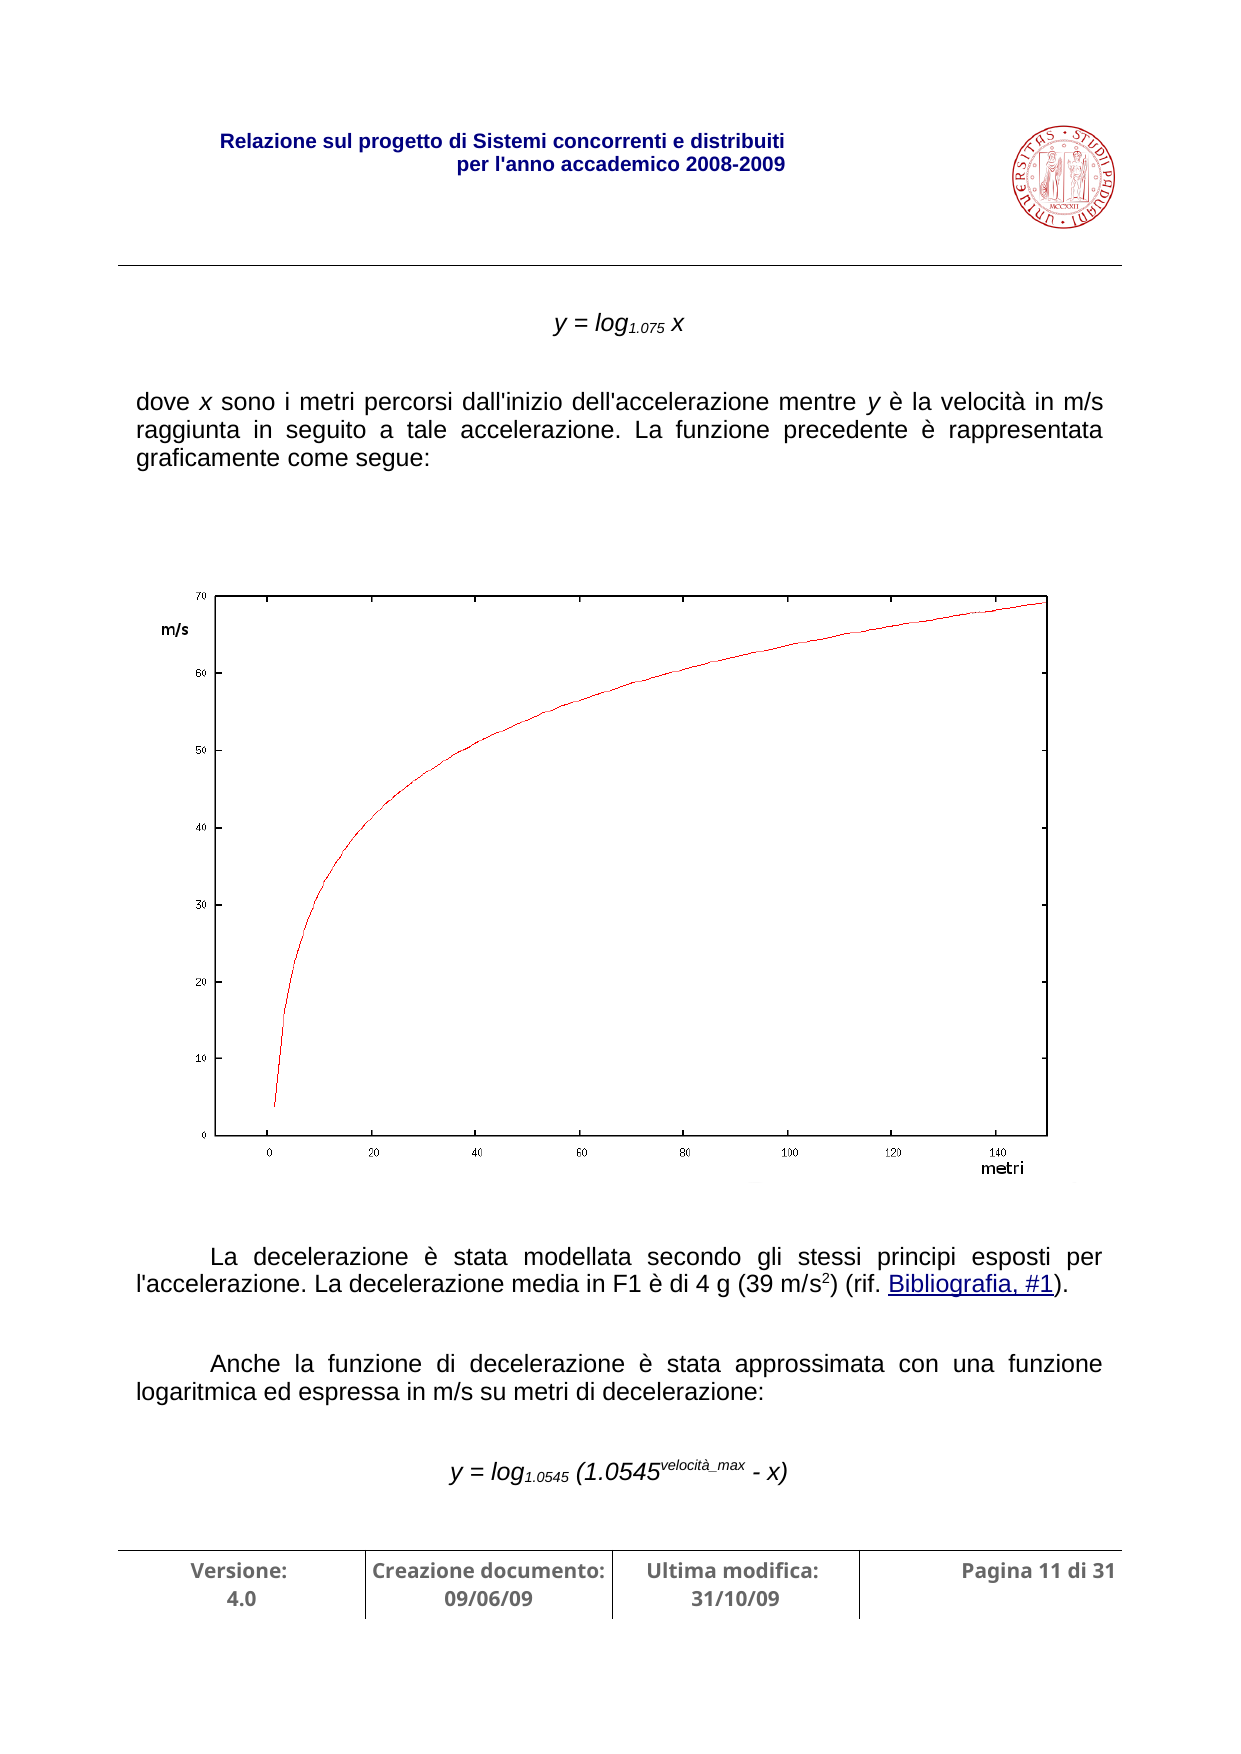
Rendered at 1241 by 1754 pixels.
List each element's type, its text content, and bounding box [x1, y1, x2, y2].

text y = log1.075 x [136, 309, 1104, 337]
text Anche la funzione di decelerazione è stata approssimata con una funzione logaritmica ed espressa in m/s su metri di decelerazione: [136, 1350, 1104, 1406]
text dove x sono i metri percorsi dall'inizio dell'accelerazione mentre y è la velocità in m/s raggiunta in seguito a tale accelerazione. La funzione precedente è rappresentata graficamente come segue: [136, 388, 1104, 472]
picture [135, 563, 1105, 1186]
text y = log1.0545 (1.0545velocità_max - x) [136, 1457, 1104, 1485]
text La decelerazione è stata modellata secondo gli stessi principi esposti per l'accelerazione. La decelerazione media in F1 è di 4 g (39 m/s2) (rif. Bibliografia, #1). [136, 1242, 1104, 1298]
picture [1010, 123, 1117, 231]
